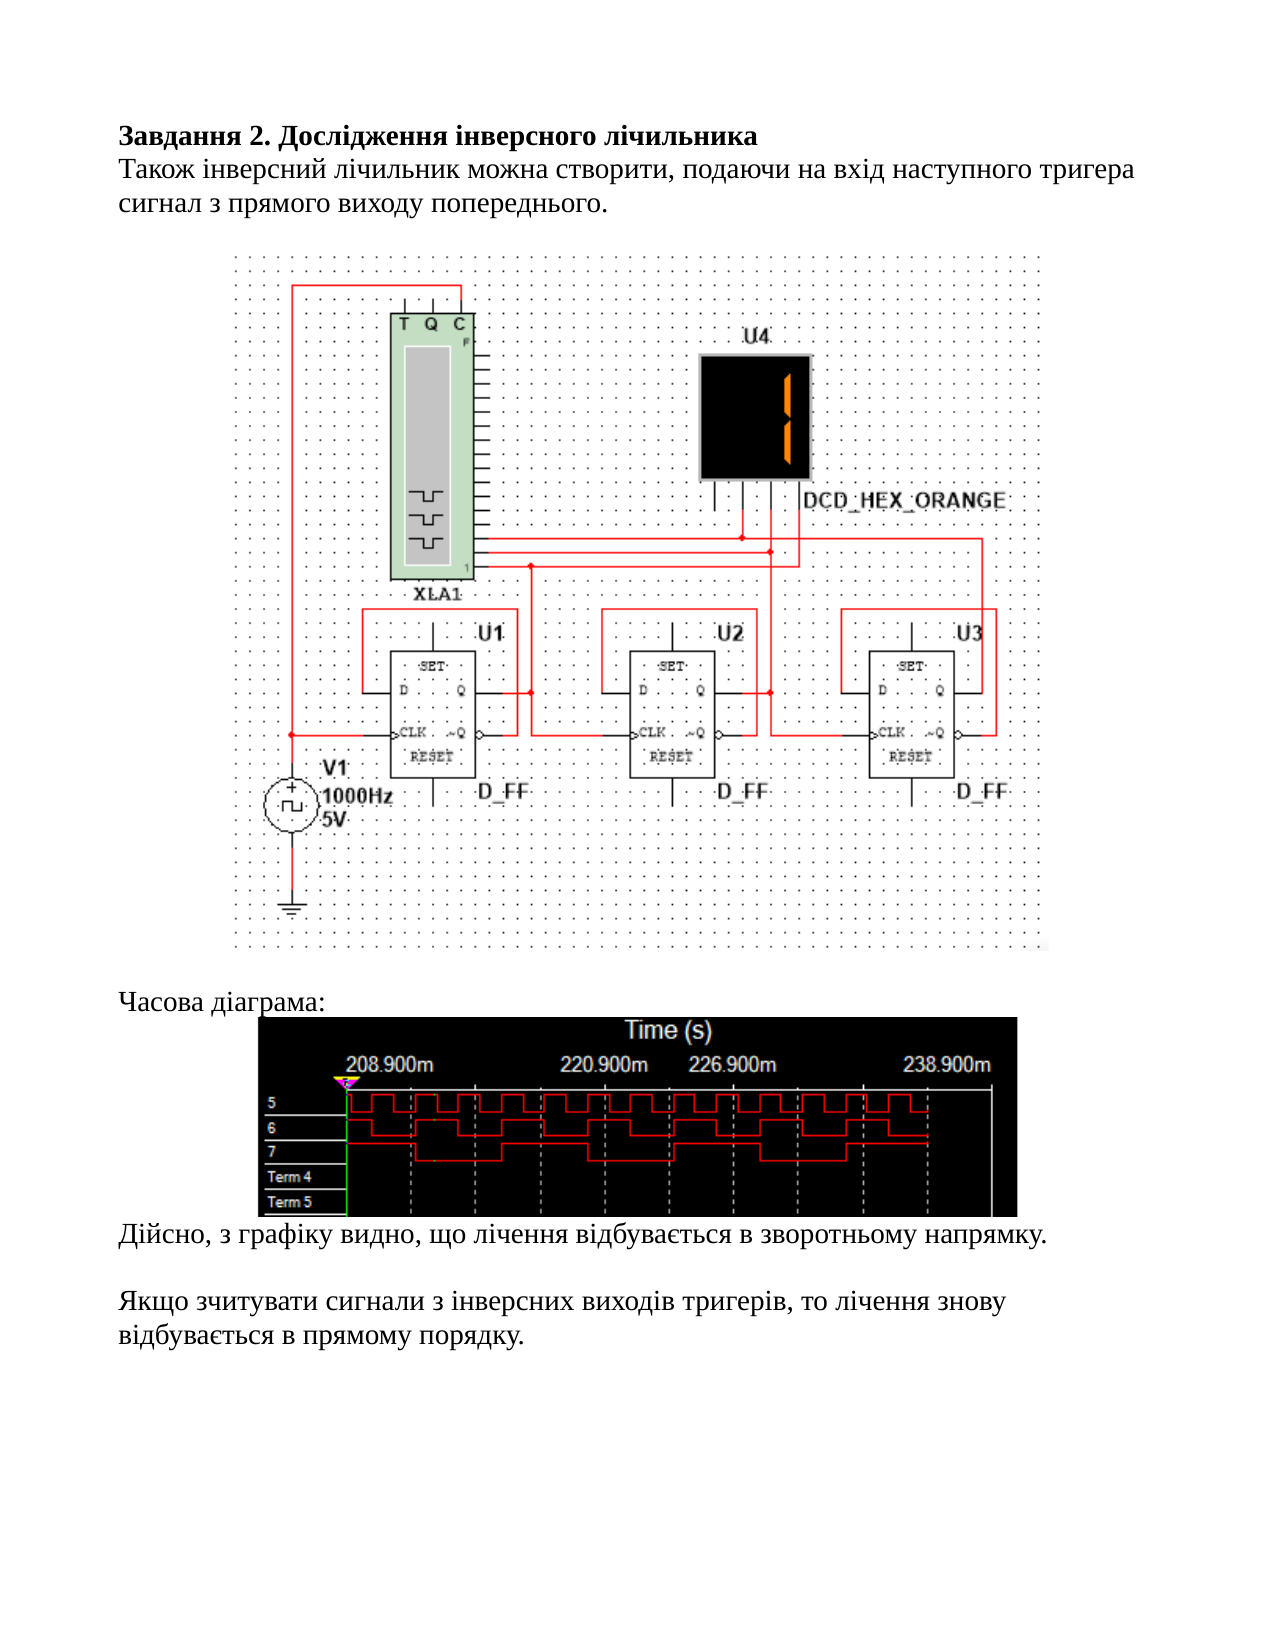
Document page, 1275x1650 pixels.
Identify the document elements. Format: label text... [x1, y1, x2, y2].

text Також інверсний лічильник можна створити, подаючи на вхід наступного тригера сигнал з прямого виходу попереднього. [118, 152, 1157, 219]
text Часова діаграма: [118, 984, 1157, 1018]
picture [257, 1017, 1018, 1217]
text Якщо зчитувати сигнали з інверсних виходів тригерів, то лічення знову відбувається в прямому порядку. [118, 1283, 1157, 1351]
text Дійсно, з графіку видно, що лічення відбувається в зворотньому напрямку. [118, 1087, 1157, 1250]
picture [226, 252, 1049, 951]
text Завдання 2. Дослідження інверсного лічильника [118, 118, 1157, 152]
